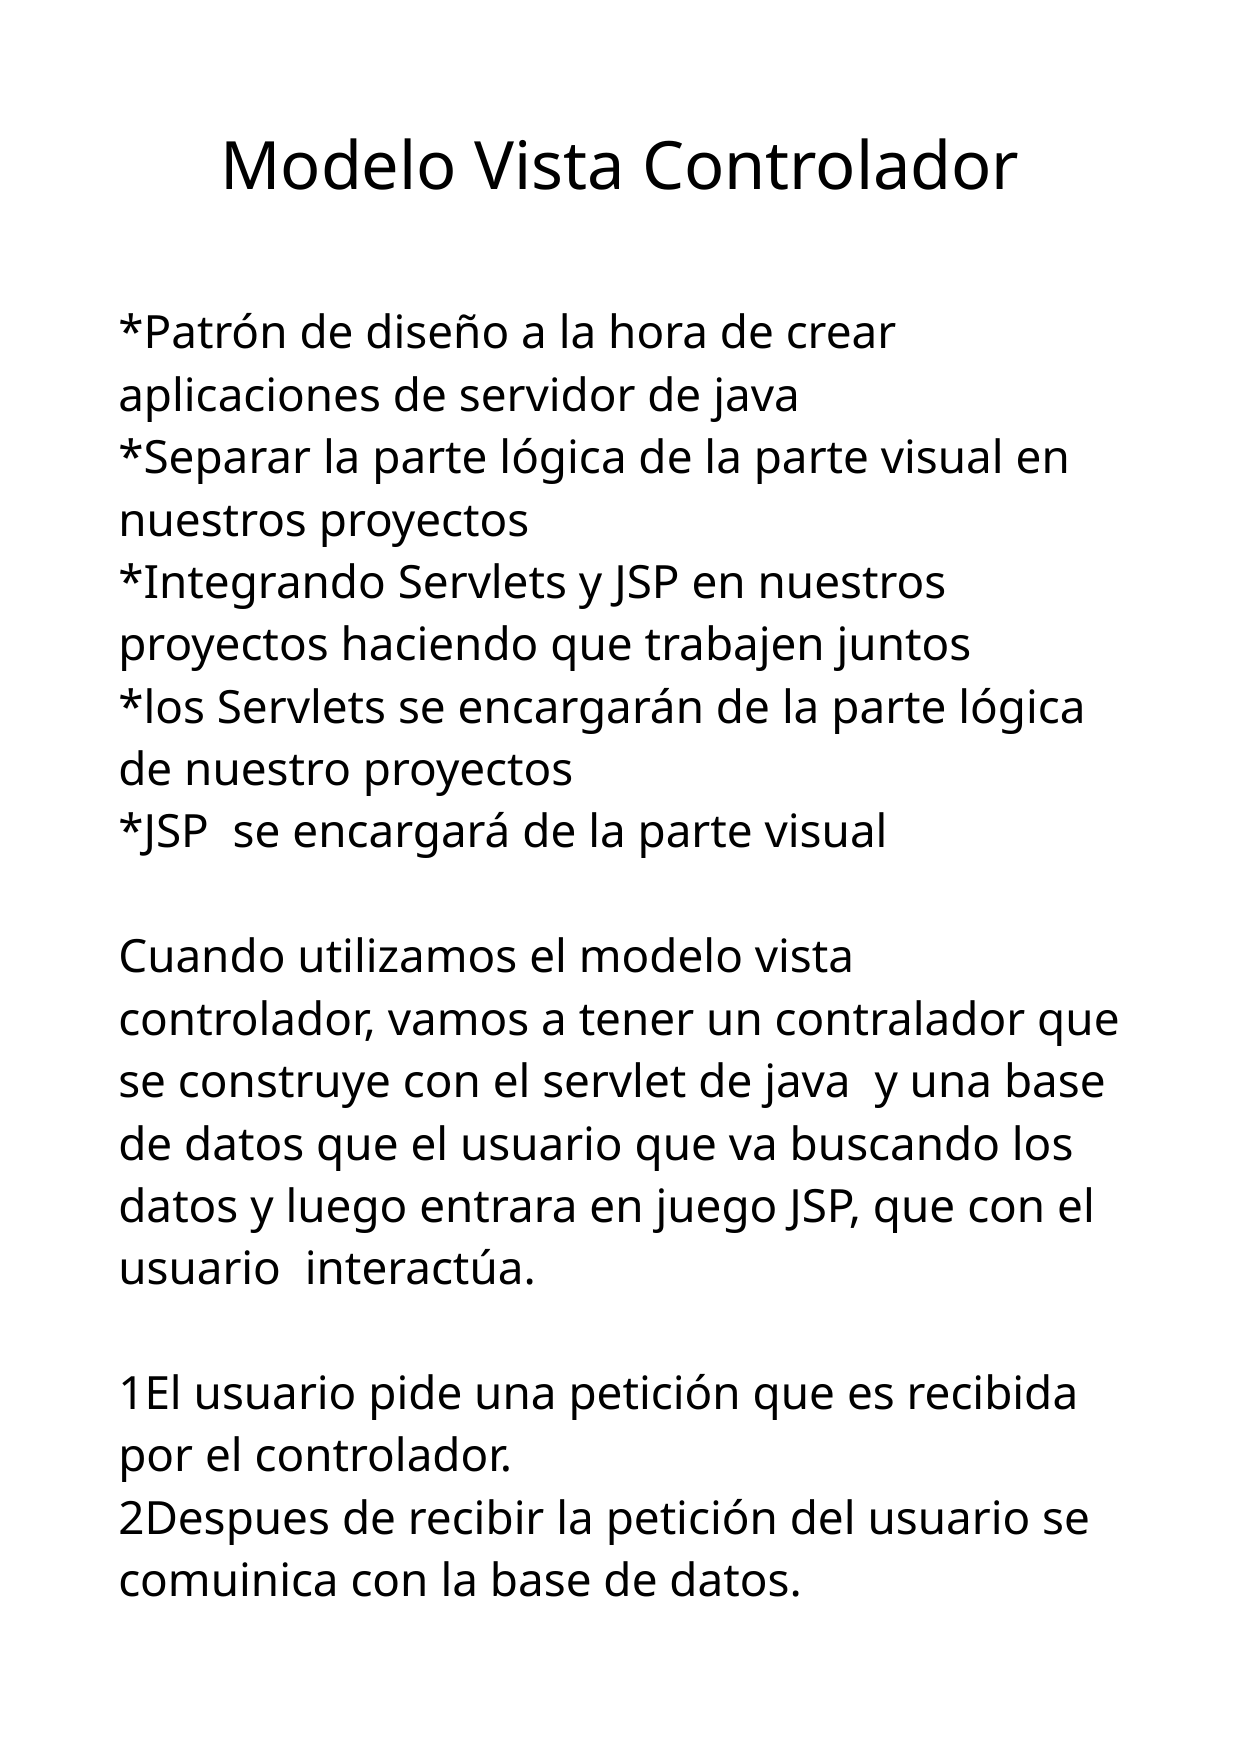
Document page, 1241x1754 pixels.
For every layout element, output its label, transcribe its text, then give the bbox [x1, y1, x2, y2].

text 1El usuario pide una petición que es recibida por el controlador. [118, 1361, 1122, 1485]
text 2Despues de recibir la petición del usuario se comuinica con la base de datos. [118, 1485, 1122, 1610]
text *JSP se encargará de la parte visual [118, 799, 1122, 861]
text Modelo Vista Controlador [118, 118, 1122, 209]
text *Patrón de diseño a la hora de crear aplicaciones de servidor de java [118, 300, 1122, 424]
text Cuando utilizamos el modelo vista controlador, vamos a tener un contralador que se construye con el servlet de java y una base de datos que el usuario que va buscando los datos y luego entrara en juego JSP, que con el usuario interactúa. [118, 924, 1122, 1298]
text *Separar la parte lógica de la parte visual en nuestros proyectos [118, 424, 1122, 549]
text *Integrando Servlets y JSP en nuestros proyectos haciendo que trabajen juntos [118, 549, 1122, 674]
text *los Servlets se encargarán de la parte lógica de nuestro proyectos [118, 674, 1122, 799]
